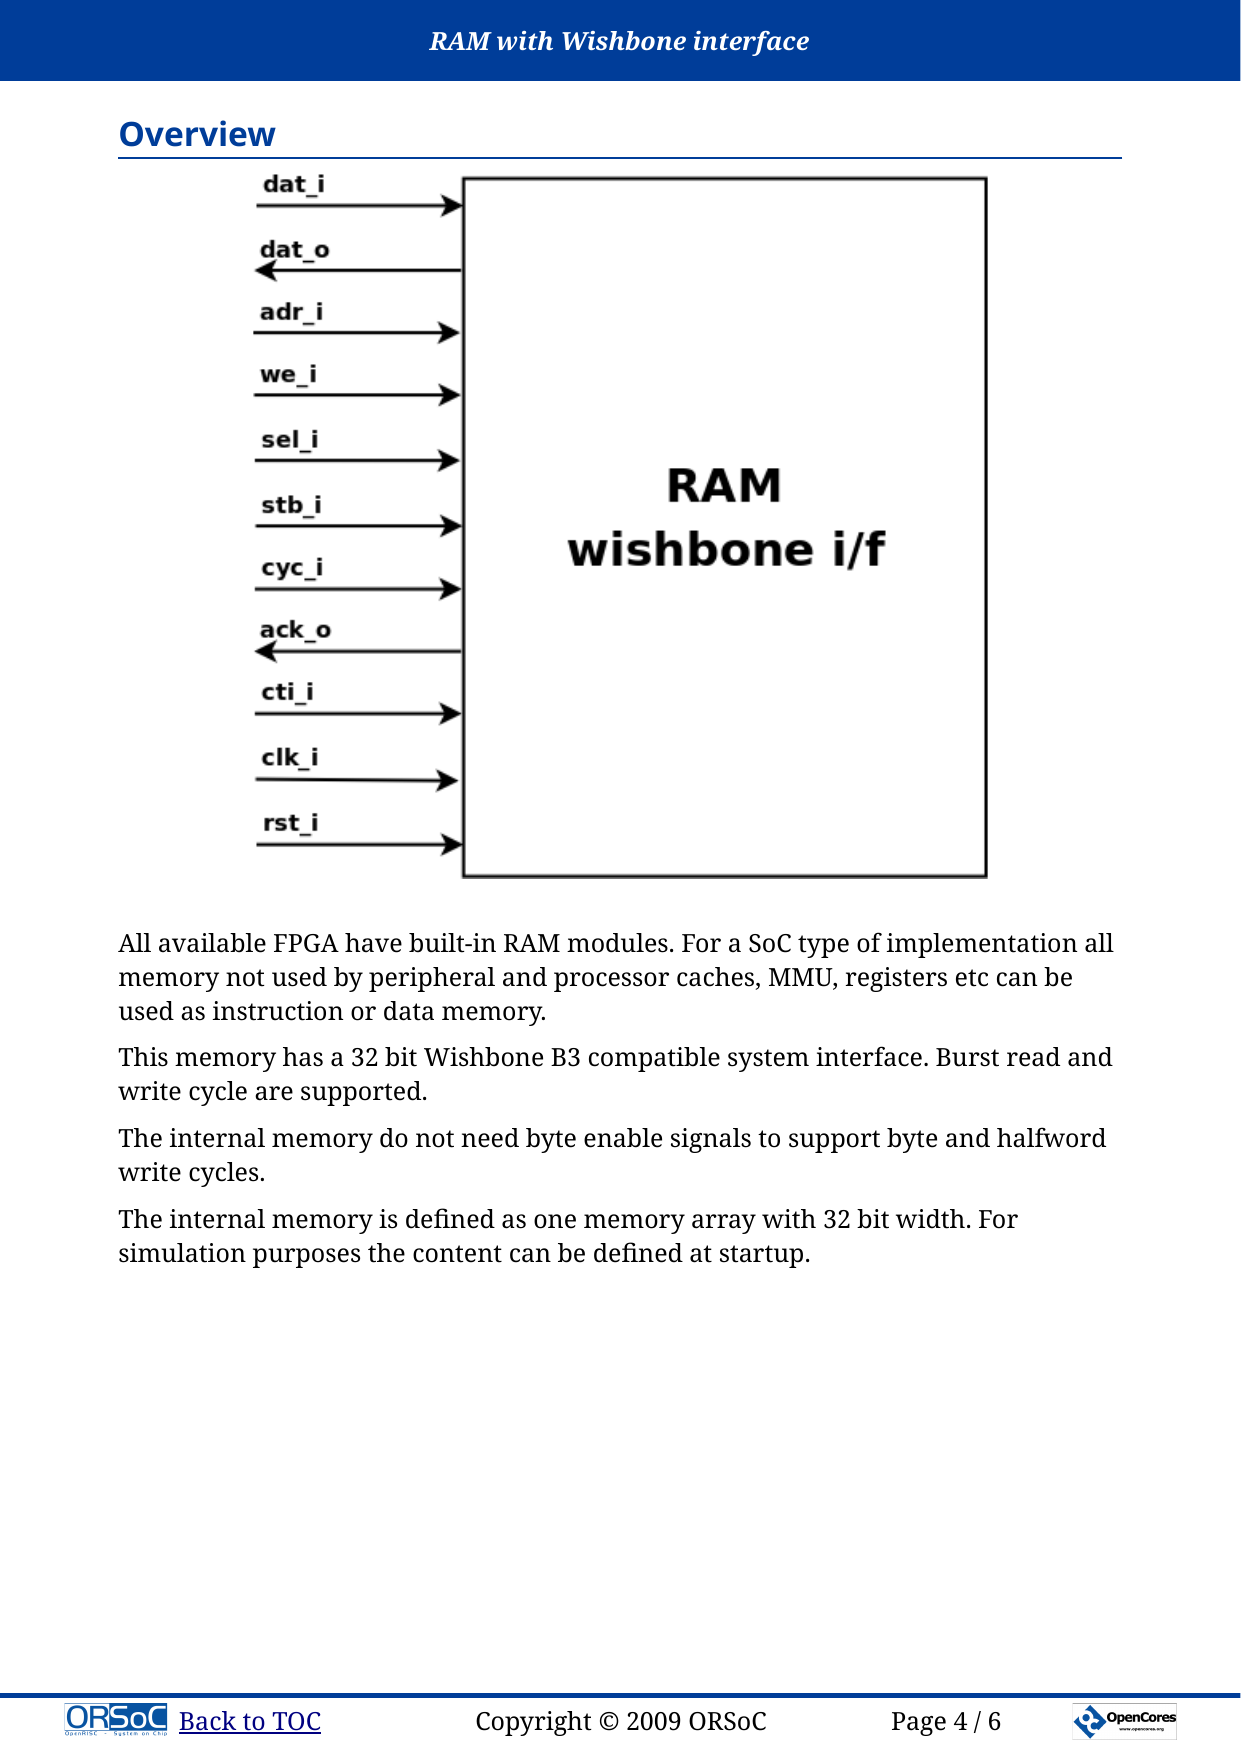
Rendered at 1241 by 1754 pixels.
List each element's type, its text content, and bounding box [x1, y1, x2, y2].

picture [1072, 1703, 1177, 1740]
text All available FPGA have built-in RAM modules. For a SoC type of implementation all memory not used by peripheral and processor caches, MMU, registers etc can be used as instruction or data memory. [118, 925, 1122, 1027]
text This memory has a 32 bit Wishbone B3 compatible system interface. Burst read and write cycle are supported. [118, 1040, 1122, 1108]
picture [252, 170, 988, 879]
text The internal memory do not need byte enable signals to support byte and halfword write cycles. [118, 1121, 1122, 1189]
subtitle Overview [118, 111, 1122, 157]
picture [64, 1703, 168, 1736]
text The internal memory is defined as one memory array with 32 bit width. For simulation purposes the content can be defined at startup. [118, 1201, 1122, 1269]
